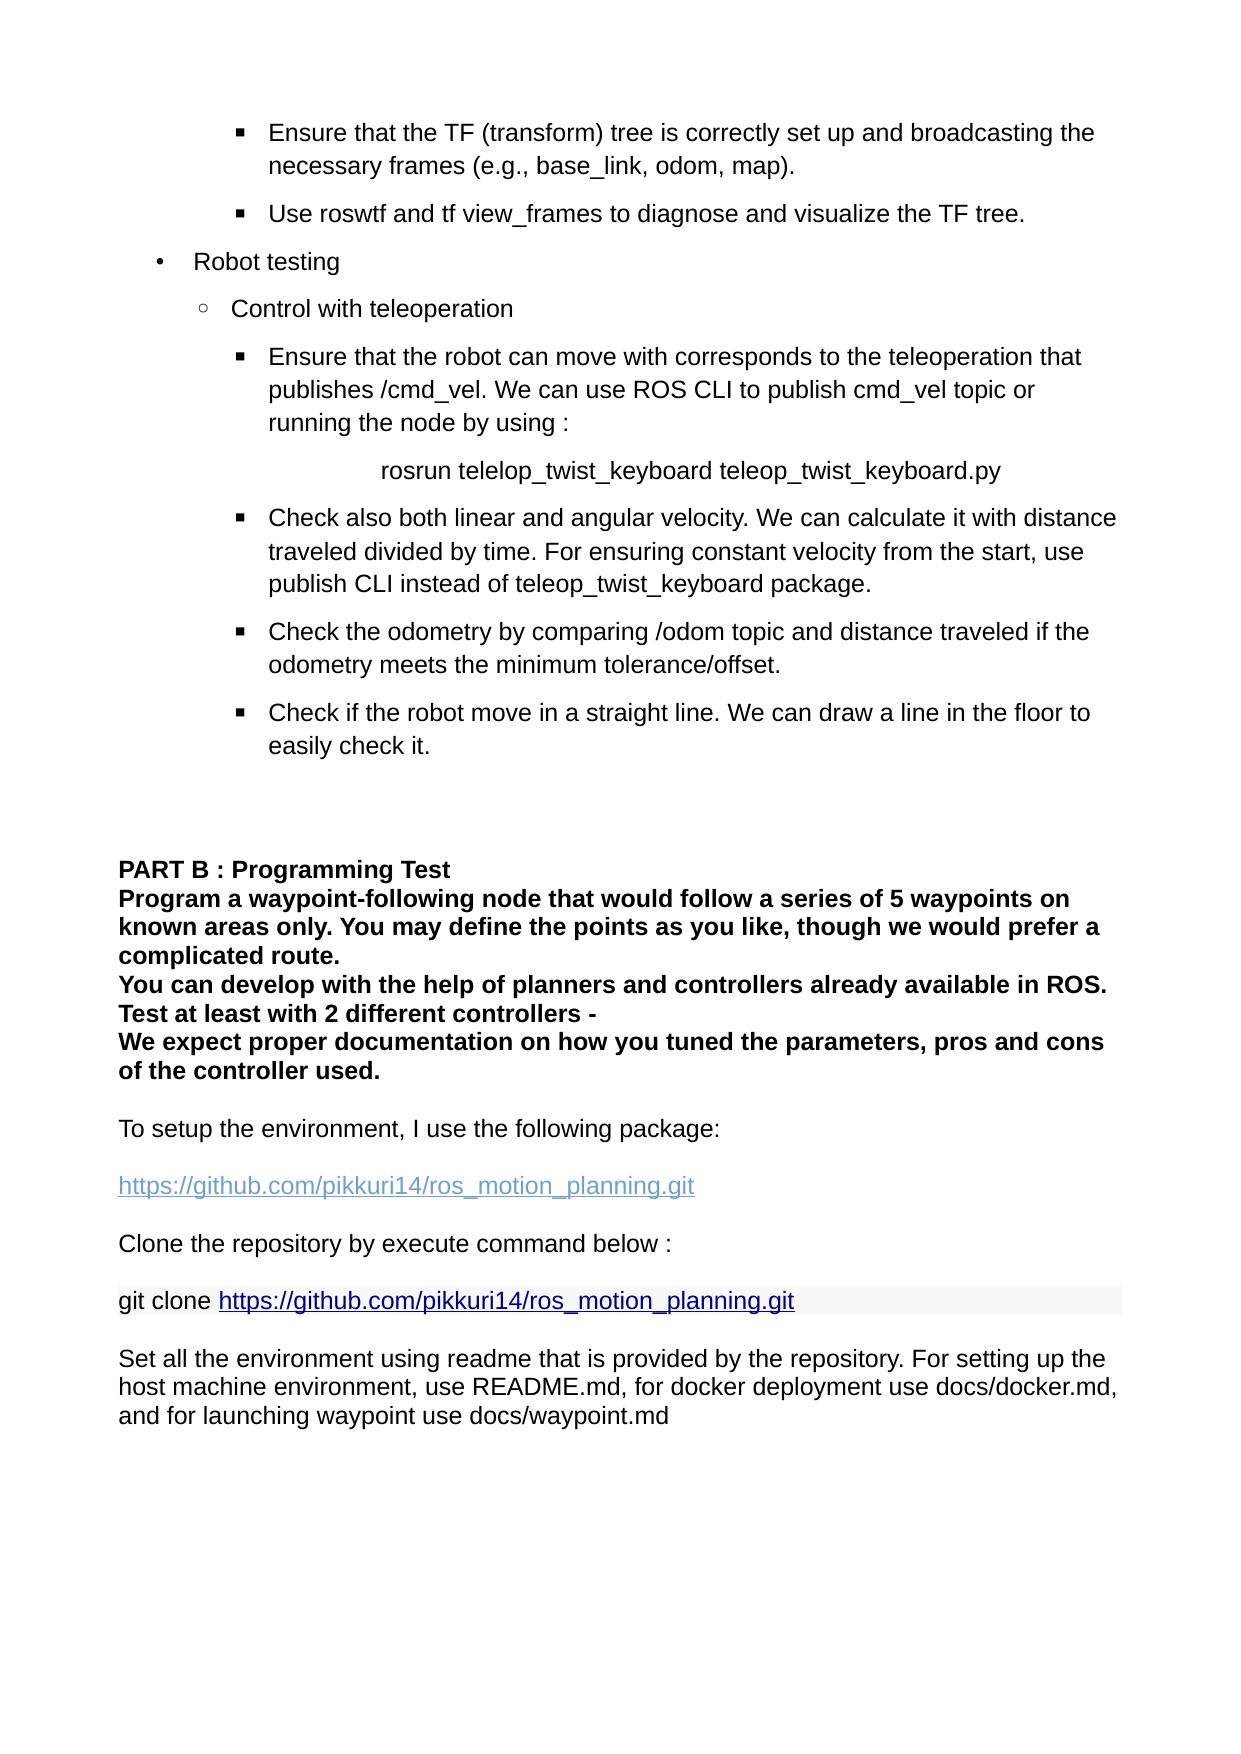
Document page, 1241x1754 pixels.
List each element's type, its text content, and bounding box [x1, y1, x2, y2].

list Use roswtf and tf view_frames to diagnose and visualize the TF tree. [231, 199, 1122, 228]
list rosrun telelop_twist_keyboard teleop_twist_keyboard.py [343, 456, 1122, 484]
list Ensure that the TF (transform) tree is correctly set up and broadcasting the necessary frames (e.g., base_link, odom, map). [231, 118, 1122, 180]
text Set all the environment using readme that is provided by the repository. For setting up the host machine environment, use README.md, for docker deployment use docs/docker.md, and for launching waypoint use docs/waypoint.md [118, 1344, 1122, 1430]
text Program a waypoint-following node that would follow a series of 5 waypoints on known areas only. You may define the points as you like, though we would prefer a complicated route. [118, 884, 1122, 970]
text PART B : Programming Test [118, 855, 1122, 884]
text To setup the environment, I use the following package: [118, 1114, 1122, 1142]
text We expect proper documentation on how you tuned the parameters, pros and cons of the controller used. [118, 1027, 1122, 1085]
list Check the odometry by comparing /odom topic and distance traveled if the odometry meets the minimum tolerance/offset. [231, 617, 1122, 679]
text Clone the repository by execute command below : [118, 1229, 1122, 1257]
list Check also both linear and angular velocity. We can calculate it with distance traveled divided by time. For ensuring constant velocity from the start, use publish CLI instead of teleop_twist_keyboard package. [231, 503, 1122, 598]
text Test at least with 2 different controllers - [118, 999, 1122, 1027]
text You can develop with the help of planners and controllers already available in ROS. [118, 970, 1122, 999]
text git clone https://github.com/pikkuri14/ros_motion_planning.git [118, 1286, 1122, 1315]
list Control with teleoperation [193, 294, 1122, 323]
list Check if the robot move in a straight line. We can draw a line in the floor to easily check it. [231, 698, 1122, 760]
text https://github.com/pikkuri14/ros_motion_planning.git [118, 1171, 1122, 1200]
list Robot testing [156, 247, 1122, 275]
list Ensure that the robot can move with corresponds to the teleoperation that publishes /cmd_vel. We can use ROS CLI to publish cmd_vel topic or running the node by using : [231, 342, 1122, 437]
